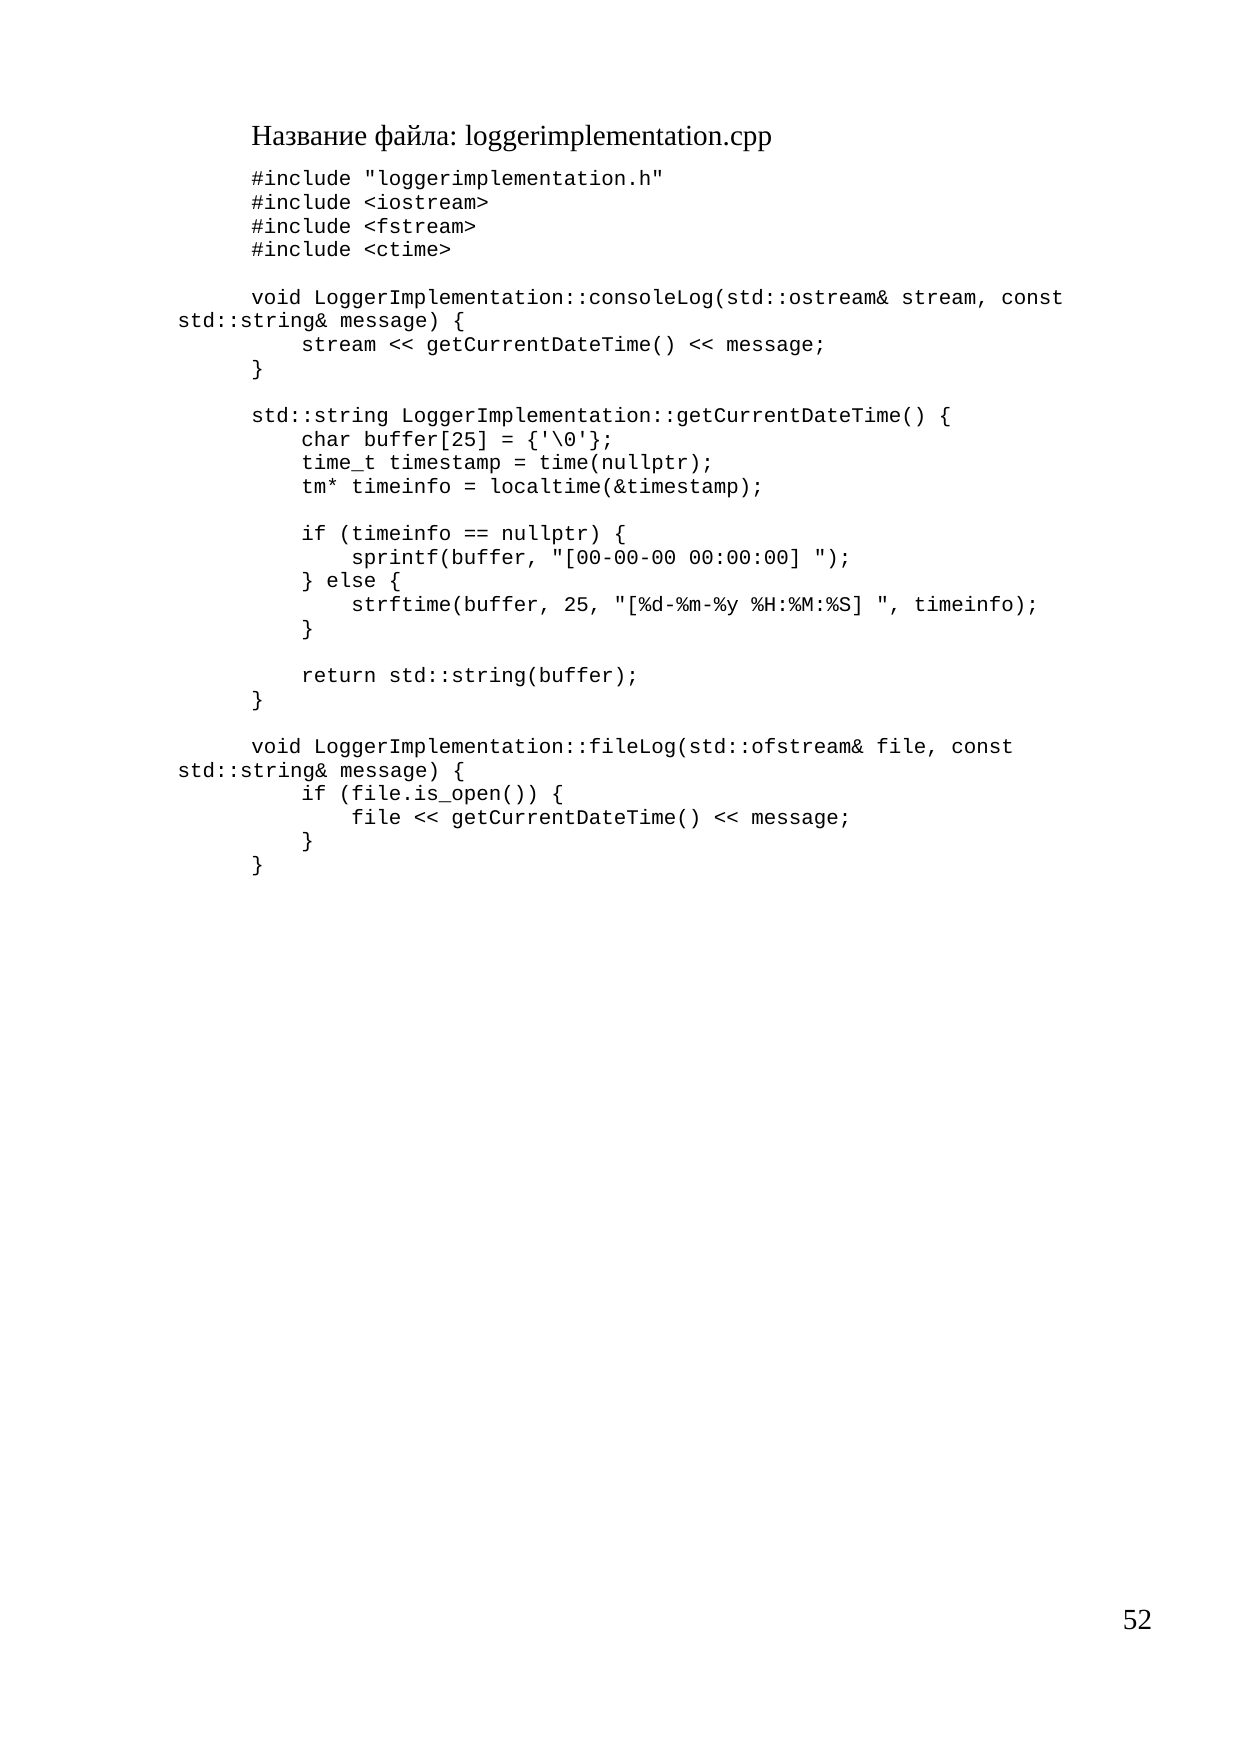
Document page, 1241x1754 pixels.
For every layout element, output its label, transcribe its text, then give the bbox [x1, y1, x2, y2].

text #include <fstream> [177, 216, 1152, 239]
text #include <ctime> [177, 239, 1152, 263]
text stream << getCurrentDateTime() << message; [177, 334, 1152, 358]
text file << getCurrentDateTime() << message; [177, 807, 1152, 831]
text if (file.is_open()) { [177, 783, 1152, 807]
text } [177, 358, 1152, 381]
text tm* timeinfo = localtime(&timestamp); [177, 476, 1152, 499]
text } else { [177, 570, 1152, 594]
text } [177, 854, 1152, 878]
text char buffer[25] = {'\0'}; [177, 428, 1152, 452]
text if (timeinfo == nullptr) { [177, 523, 1152, 547]
text } [177, 618, 1152, 641]
text std::string LoggerImplementation::getCurrentDateTime() { [177, 405, 1152, 428]
text } [177, 689, 1152, 712]
text sprintf(buffer, "[00-00-00 00:00:00] "); [177, 547, 1152, 570]
text void LoggerImplementation::consoleLog(std::ostream& stream, const std::string& message) { [177, 287, 1152, 334]
text strftime(buffer, 25, "[%d-%m-%y %H:%M:%S] ", timeinfo); [177, 594, 1152, 618]
text } [177, 831, 1152, 854]
text void LoggerImplementation::fileLog(std::ofstream& file, const std::string& message) { [177, 736, 1152, 783]
text Название файла: loggerimplementation.cpp [177, 118, 1152, 152]
text return std::string(buffer); [177, 665, 1152, 689]
text time_t timestamp = time(nullptr); [177, 452, 1152, 476]
text #include <iostream> [177, 192, 1152, 216]
text #include "loggerimplementation.h" [177, 168, 1152, 192]
